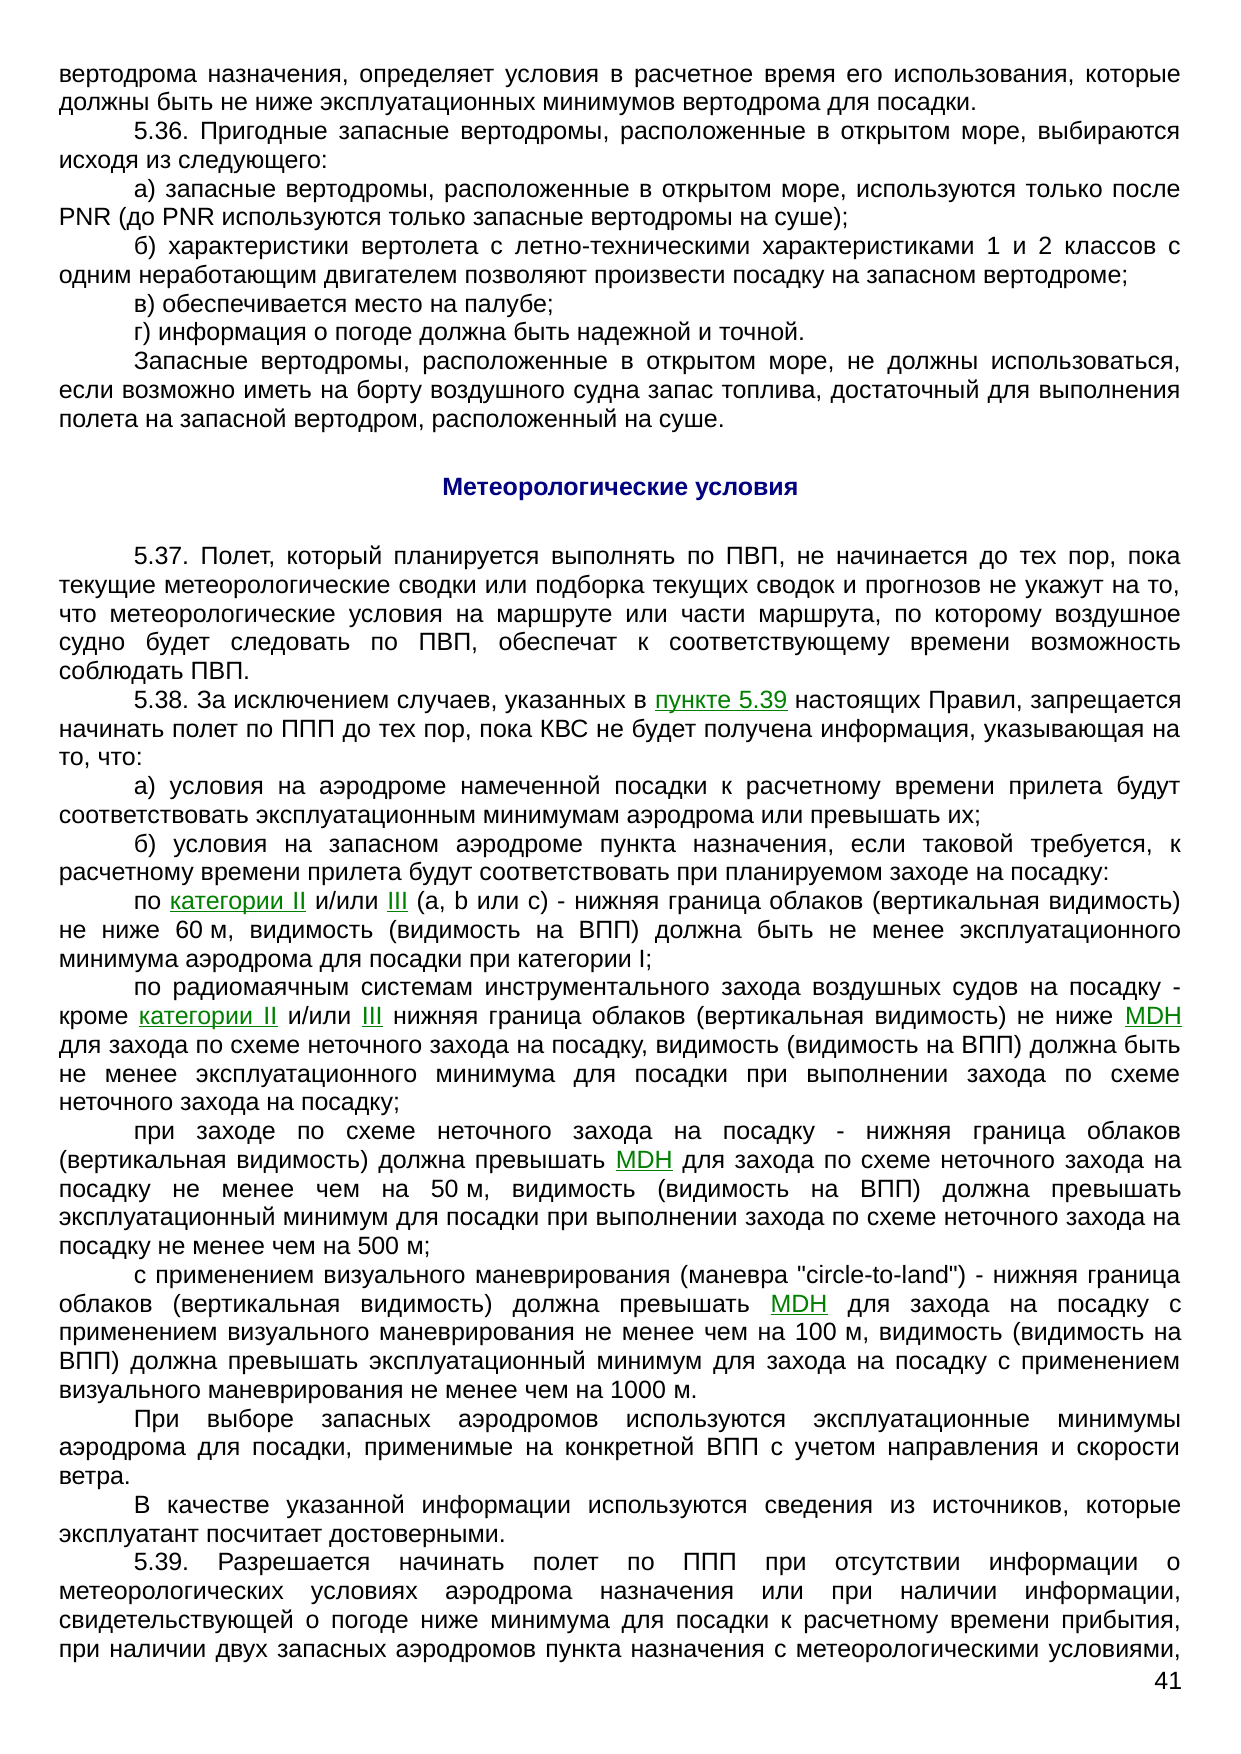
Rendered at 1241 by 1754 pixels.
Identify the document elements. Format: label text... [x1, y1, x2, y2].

subtitle Метеорологические условия [58, 472, 1182, 501]
text 5.39. Разрешается начинать полет по ППП при отсутствии информации о метеорологических условиях аэродрома назначения или при наличии информации, свидетельствующей о погоде ниже минимума для посадки к расчетному времени прибытия, при наличии двух запасных аэродромов пункта назначения с метеорологическими условиями, [58, 1547, 1182, 1662]
text 5.38. За исключением случаев, указанных в пункте 5.39 настоящих Правил, запрещается начинать полет по ППП до тех пор, пока КВС не будет получена информация, указывающая на то, что: [58, 685, 1182, 771]
text с применением визуального маневрирования (маневра "circle-to-land") - нижняя граница облаков (вертикальная видимость) должна превышать MDH для захода на посадку с применением визуального маневрирования не менее чем на 100 м, видимость (видимость на ВПП) должна превышать эксплуатационный минимум для захода на посадку с применением визуального маневрирования не менее чем на 1000 м. [58, 1260, 1182, 1403]
text а) запасные вертодромы, расположенные в открытом море, используются только после PNR (до PNR используются только запасные вертодромы на суше); [58, 173, 1182, 231]
text а) условия на аэродроме намеченной посадки к расчетному времени прилета будут соответствовать эксплуатационным минимумам аэродрома или превышать их; [58, 771, 1182, 828]
text Запасные вертодромы, расположенные в открытом море, не должны использоваться, если возможно иметь на борту воздушного судна запас топлива, достаточный для выполнения полета на запасной вертодром, расположенный на суше. [58, 346, 1182, 432]
text по радиомаячным системам инструментального захода воздушных судов на посадку - кроме категории II и/или III нижняя граница облаков (вертикальная видимость) не ниже MDH для захода по схеме неточного захода на посадку, видимость (видимость на ВПП) должна быть не менее эксплуатационного минимума для посадки при выполнении захода по схеме неточного захода на посадку; [58, 972, 1182, 1116]
text 5.36. Пригодные запасные вертодромы, расположенные в открытом море, выбираются исходя из следующего: [58, 116, 1182, 173]
text 5.37. Полет, который планируется выполнять по ПВП, не начинается до тех пор, пока текущие метеорологические сводки или подборка текущих сводок и прогнозов не укажут на то, что метеорологические условия на маршруте или части маршрута, по которому воздушное судно будет следовать по ПВП, обеспечат к соответствующему времени возможность соблюдать ПВП. [58, 541, 1182, 685]
text При выборе запасных аэродромов используются эксплуатационные минимумы аэродрома для посадки, применимые на конкретной ВПП с учетом направления и скорости ветра. [58, 1403, 1182, 1490]
text при заходе по схеме неточного захода на посадку - нижняя граница облаков (вертикальная видимость) должна превышать MDH для захода по схеме неточного захода на посадку не менее чем на 50 м, видимость (видимость на ВПП) должна превышать эксплуатационный минимум для посадки при выполнении захода по схеме неточного захода на посадку не менее чем на 500 м; [58, 1116, 1182, 1260]
text по категории II и/или III (a, b или с) - нижняя граница облаков (вертикальная видимость) не ниже 60 м, видимость (видимость на ВПП) должна быть не менее эксплуатационного минимума аэродрома для посадки при категории I; [58, 886, 1182, 972]
text б) условия на запасном аэродроме пункта назначения, если таковой требуется, к расчетному времени прилета будут соответствовать при планируемом заходе на посадку: [58, 828, 1182, 886]
text г) информация о погоде должна быть надежной и точной. [58, 317, 1182, 346]
text б) характеристики вертолета с летно-техническими характеристиками 1 и 2 классов с одним неработающим двигателем позволяют произвести посадку на запасном вертодроме; [58, 231, 1182, 288]
text В качестве указанной информации используются сведения из источников, которые эксплуатант посчитает достоверными. [58, 1490, 1182, 1547]
text вертодрома назначения, определяет условия в расчетное время его использования, которые должны быть не ниже эксплуатационных минимумов вертодрома для посадки. [58, 58, 1182, 116]
text в) обеспечивается место на палубе; [58, 288, 1182, 317]
